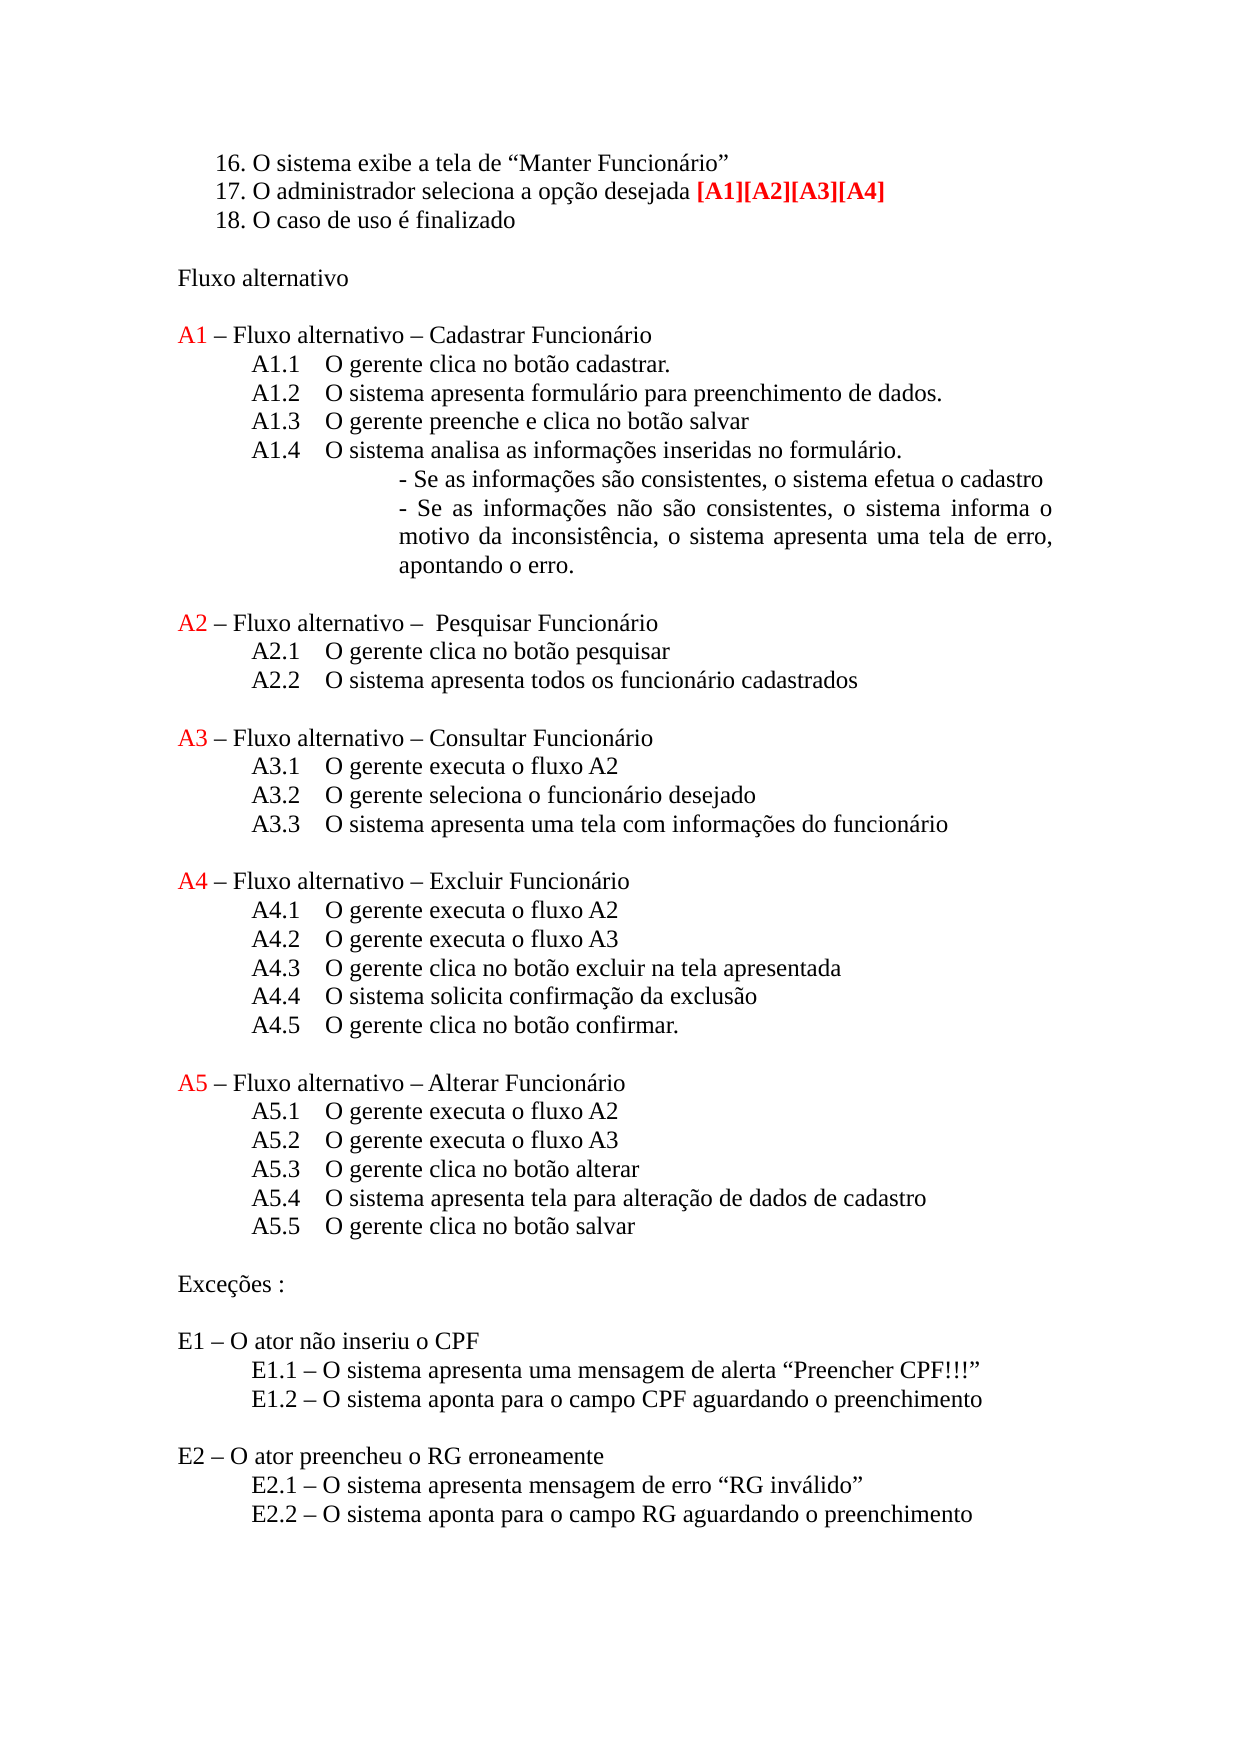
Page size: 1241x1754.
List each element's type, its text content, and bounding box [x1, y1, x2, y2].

list O administrador seleciona a opção desejada [A1][A2][A3][A4] [215, 176, 1063, 205]
text A4 – Fluxo alternativo – Excluir Funcionário [177, 866, 1063, 895]
text A5.3 O gerente clica no botão alterar [177, 1154, 1063, 1183]
text - Se as informações são consistentes, o sistema efetua o cadastro [251, 464, 1063, 493]
text A4.3 O gerente clica no botão excluir na tela apresentada [251, 953, 1063, 981]
text A2.1 O gerente clica no botão pesquisar [177, 636, 1063, 665]
text A2 – Fluxo alternativo – Pesquisar Funcionário [177, 608, 1063, 636]
text E1 – O ator não inseriu o CPF [177, 1326, 1063, 1355]
text A4.4 O sistema solicita confirmação da exclusão [251, 981, 1063, 1010]
text Fluxo alternativo [177, 263, 1063, 291]
text A1.1 O gerente clica no botão cadastrar. [177, 349, 1063, 378]
text A1.3 O gerente preenche e clica no botão salvar [177, 406, 1063, 435]
text A4.5 O gerente clica no botão confirmar. [251, 1010, 1063, 1039]
text A5 – Fluxo alternativo – Alterar Funcionário [177, 1068, 1063, 1096]
text - Se as informações não são consistentes, o sistema informa o motivo da inconsistência, o sistema apresenta uma tela de erro, apontando o erro. [177, 493, 1063, 579]
text E1.2 – O sistema aponta para o campo CPF aguardando o preenchimento [177, 1384, 1063, 1413]
text A3.2 O gerente seleciona o funcionário desejado [177, 780, 1063, 809]
text Exceções : [177, 1269, 1063, 1298]
text A5.4 O sistema apresenta tela para alteração de dados de cadastro [177, 1183, 1063, 1211]
text E2.2 – O sistema aponta para o campo RG aguardando o preenchimento [177, 1499, 1063, 1528]
list O caso de uso é finalizado [215, 205, 1063, 234]
text A5.2 O gerente executa o fluxo A3 [177, 1125, 1063, 1154]
text A4.2 O gerente executa o fluxo A3 [177, 924, 1063, 953]
text E2.1 – O sistema apresenta mensagem de erro “RG inválido” [177, 1470, 1063, 1499]
text A2.2 O sistema apresenta todos os funcionário cadastrados [177, 665, 1063, 694]
text E2 – O ator preencheu o RG erroneamente [177, 1441, 1063, 1470]
text A1.4 O sistema analisa as informações inseridas no formulário. [177, 435, 1063, 464]
text A1 – Fluxo alternativo – Cadastrar Funcionário [177, 320, 1063, 349]
text A5.5 O gerente clica no botão salvar [177, 1211, 1063, 1240]
text E1.1 – O sistema apresenta uma mensagem de alerta “Preencher CPF!!!” [177, 1355, 1063, 1384]
text A3 – Fluxo alternativo – Consultar Funcionário [177, 723, 1063, 751]
text A5.1 O gerente executa o fluxo A2 [177, 1096, 1063, 1125]
text A4.1 O gerente executa o fluxo A2 [177, 895, 1063, 924]
text A3.1 O gerente executa o fluxo A2 [177, 751, 1063, 780]
text A1.2 O sistema apresenta formulário para preenchimento de dados. [177, 378, 1063, 406]
list O sistema exibe a tela de “Manter Funcionário” [215, 148, 1063, 176]
text A3.3 O sistema apresenta uma tela com informações do funcionário [177, 809, 1063, 838]
